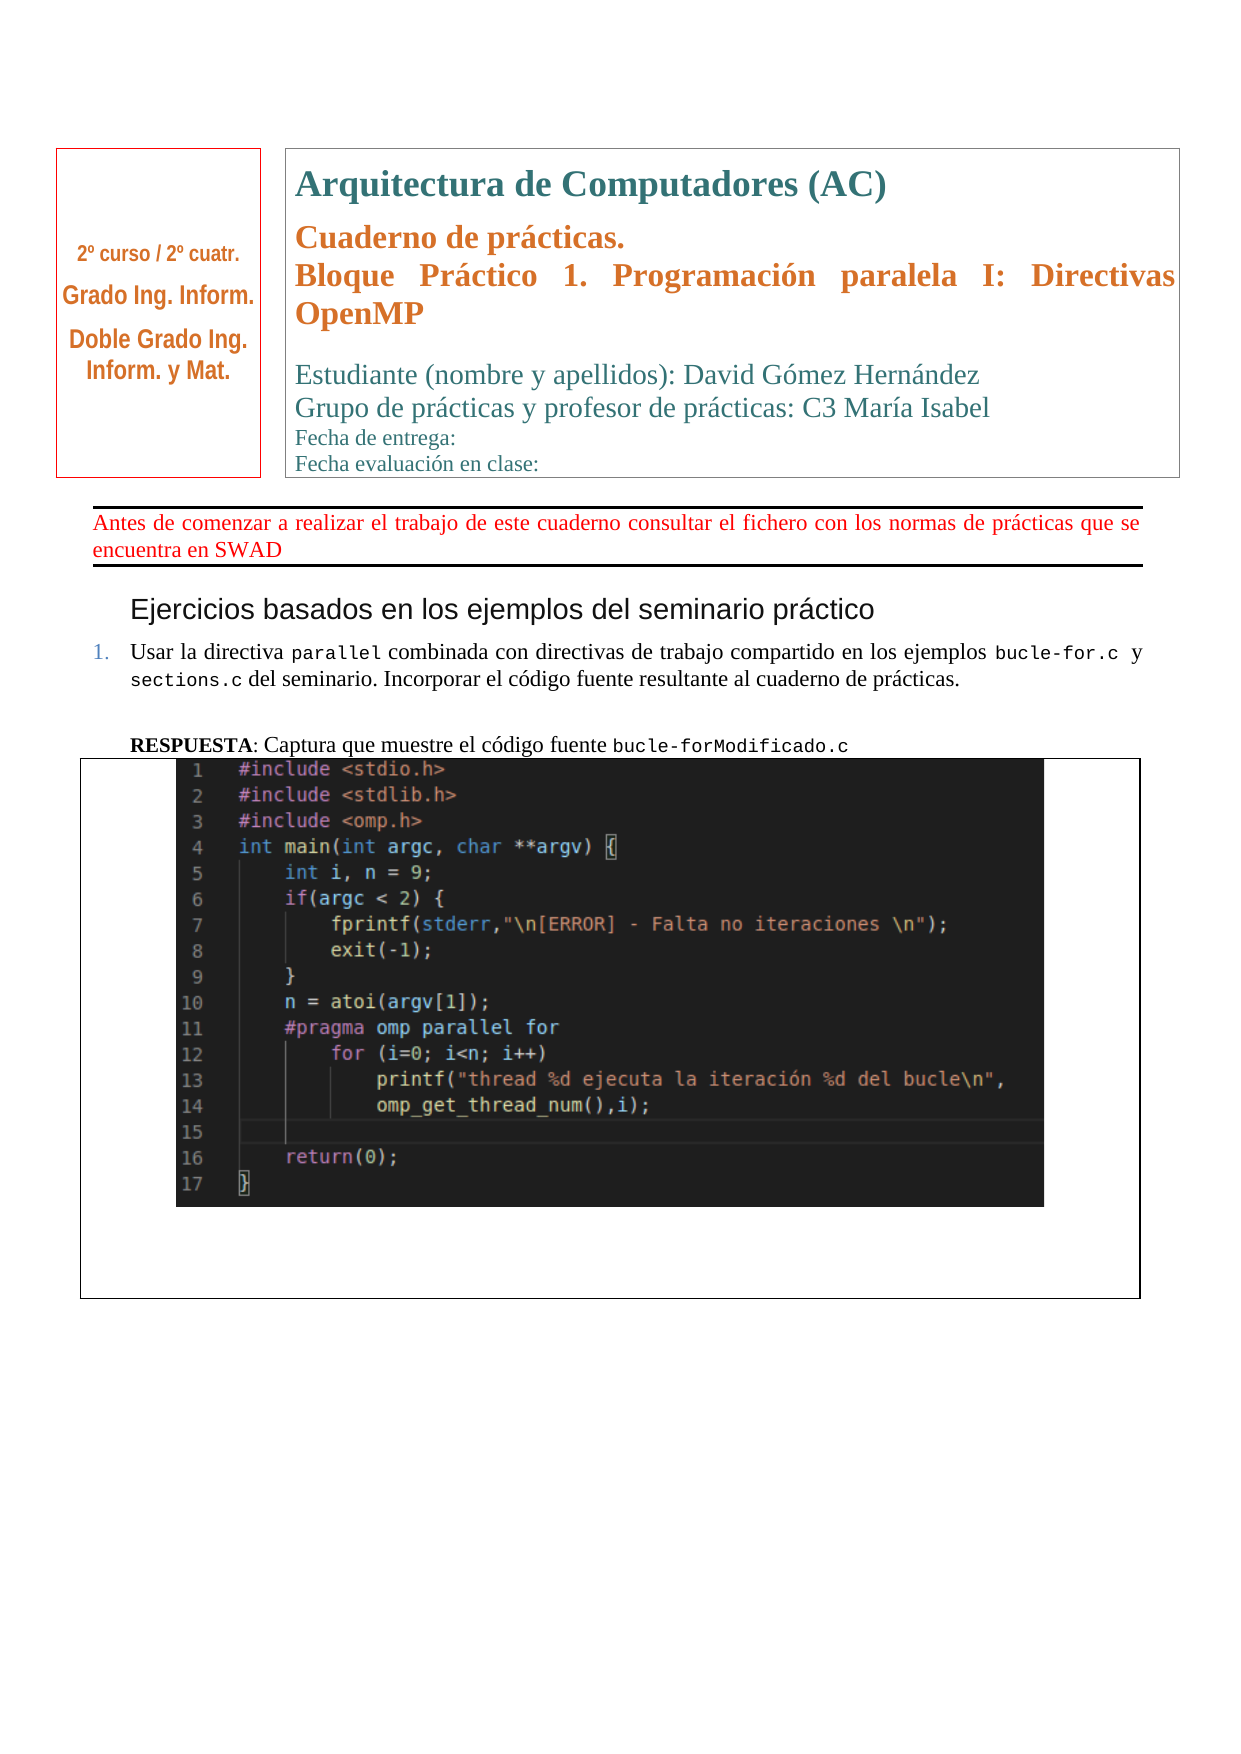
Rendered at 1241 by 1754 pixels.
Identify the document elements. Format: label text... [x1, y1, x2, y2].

table_header [261, 148, 285, 477]
subtitle Ejercicios basados en los ejemplos del seminario práctico [92, 592, 1143, 626]
table_header [81, 759, 1139, 1298]
text RESPUESTA: Captura que muestre el código fuente bucle-forModificado.c [130, 731, 1143, 758]
list Usar la directiva parallel combinada con directivas de trabajo compartido en los ejemplos bucle-for.c y sections.c del seminario. Incorporar el código fuente resultante al cuaderno de prácticas. [92, 638, 1143, 692]
picture [176, 759, 1045, 1207]
table_header 2º curso / 2º cuatr. Grado Ing. Inform. Doble Grado Ing. Inform. y Mat. [57, 149, 260, 477]
text Antes de comenzar a realizar el trabajo de este cuaderno consultar el fichero con los normas de prácticas que se encuentra en SWAD [92, 509, 1143, 567]
table_header Arquitectura de Computadores (AC) Cuaderno de prácticas. Bloque Práctico 1. Programación paralela I: Directivas OpenMP Estudiante (nombre y apellidos): David Gómez Hernández Grupo de prácticas y profesor de prácticas: C3 María Isabel Fecha de entrega: Fecha evaluación en clase: [286, 149, 1179, 477]
